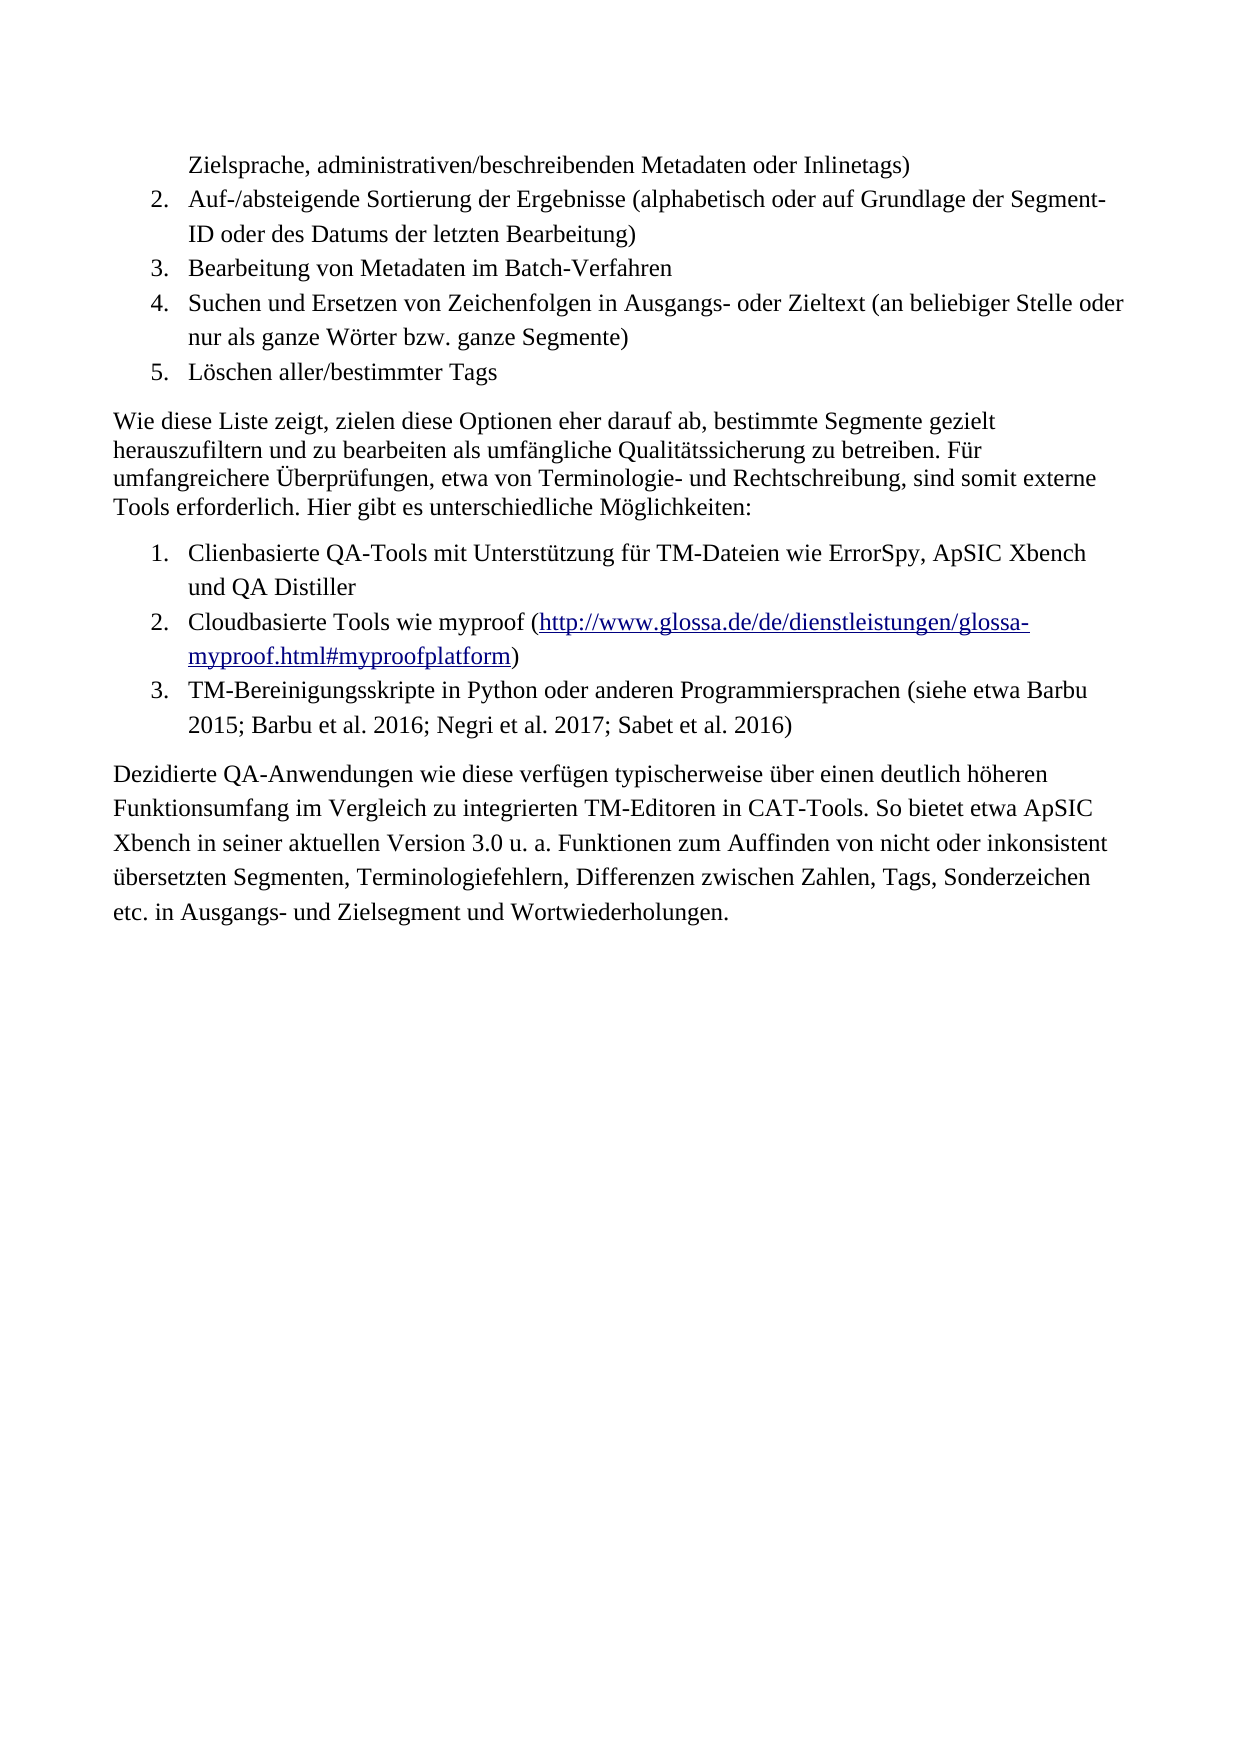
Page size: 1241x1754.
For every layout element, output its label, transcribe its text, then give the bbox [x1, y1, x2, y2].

list Clienbasierte QA-Tools mit Unterstützung für TM-Dateien wie ErrorSpy, ApSIC Xbench und QA Distiller [150, 538, 1127, 601]
list TM-Bereinigungsskripte in Python oder anderen Programmiersprachen (siehe etwa Barbu 2015; Barbu et al. 2016; Negri et al. 2017; Sabet et al. 2016) [150, 676, 1127, 739]
text Wie diese Liste zeigt, zielen diese Optionen eher darauf ab, bestimmte Segmente gezielt herauszufiltern und zu bearbeiten als umfängliche Qualitätssicherung zu betreiben. Für umfangreichere Überprüfungen, etwa von Terminologie- und Rechtschreibung, sind somit externe Tools erforderlich. Hier gibt es unterschiedliche Möglichkeiten: [113, 406, 1127, 521]
list Löschen aller/bestimmter Tags [150, 357, 1127, 386]
list Bearbeitung von Metadaten im Batch-Verfahren [150, 253, 1127, 282]
text Dezidierte QA-Anwendungen wie diese verfügen typischerweise über einen deutlich höheren Funktionsumfang im Vergleich zu integrierten TM-Editoren in CAT-Tools. So bietet etwa ApSIC Xbench in seiner aktuellen Version 3.0 u. a. Funktionen zum Auffinden von nicht oder inkonsistent übersetzten Segmenten, Terminologiefehlern, Differenzen zwischen Zahlen, Tags, Sonderzeichen etc. in Ausgangs- und Zielsegment und Wortwiederholungen. [113, 759, 1127, 926]
list Zielsprache, administrativen/beschreibenden Metadaten oder Inlinetags) [150, 150, 1127, 179]
list Cloudbasierte Tools wie myproof (http://www.glossa.de/de/dienstleistungen/glossa-myproof.html#myproofplatform) [150, 607, 1127, 670]
list Suchen und Ersetzen von Zeichenfolgen in Ausgangs- oder Zieltext (an beliebiger Stelle oder nur als ganze Wörter bzw. ganze Segmente) [150, 288, 1127, 351]
list Auf-/absteigende Sortierung der Ergebnisse (alphabetisch oder auf Grundlage der Segment-ID oder des Datums der letzten Bearbeitung) [150, 184, 1127, 248]
